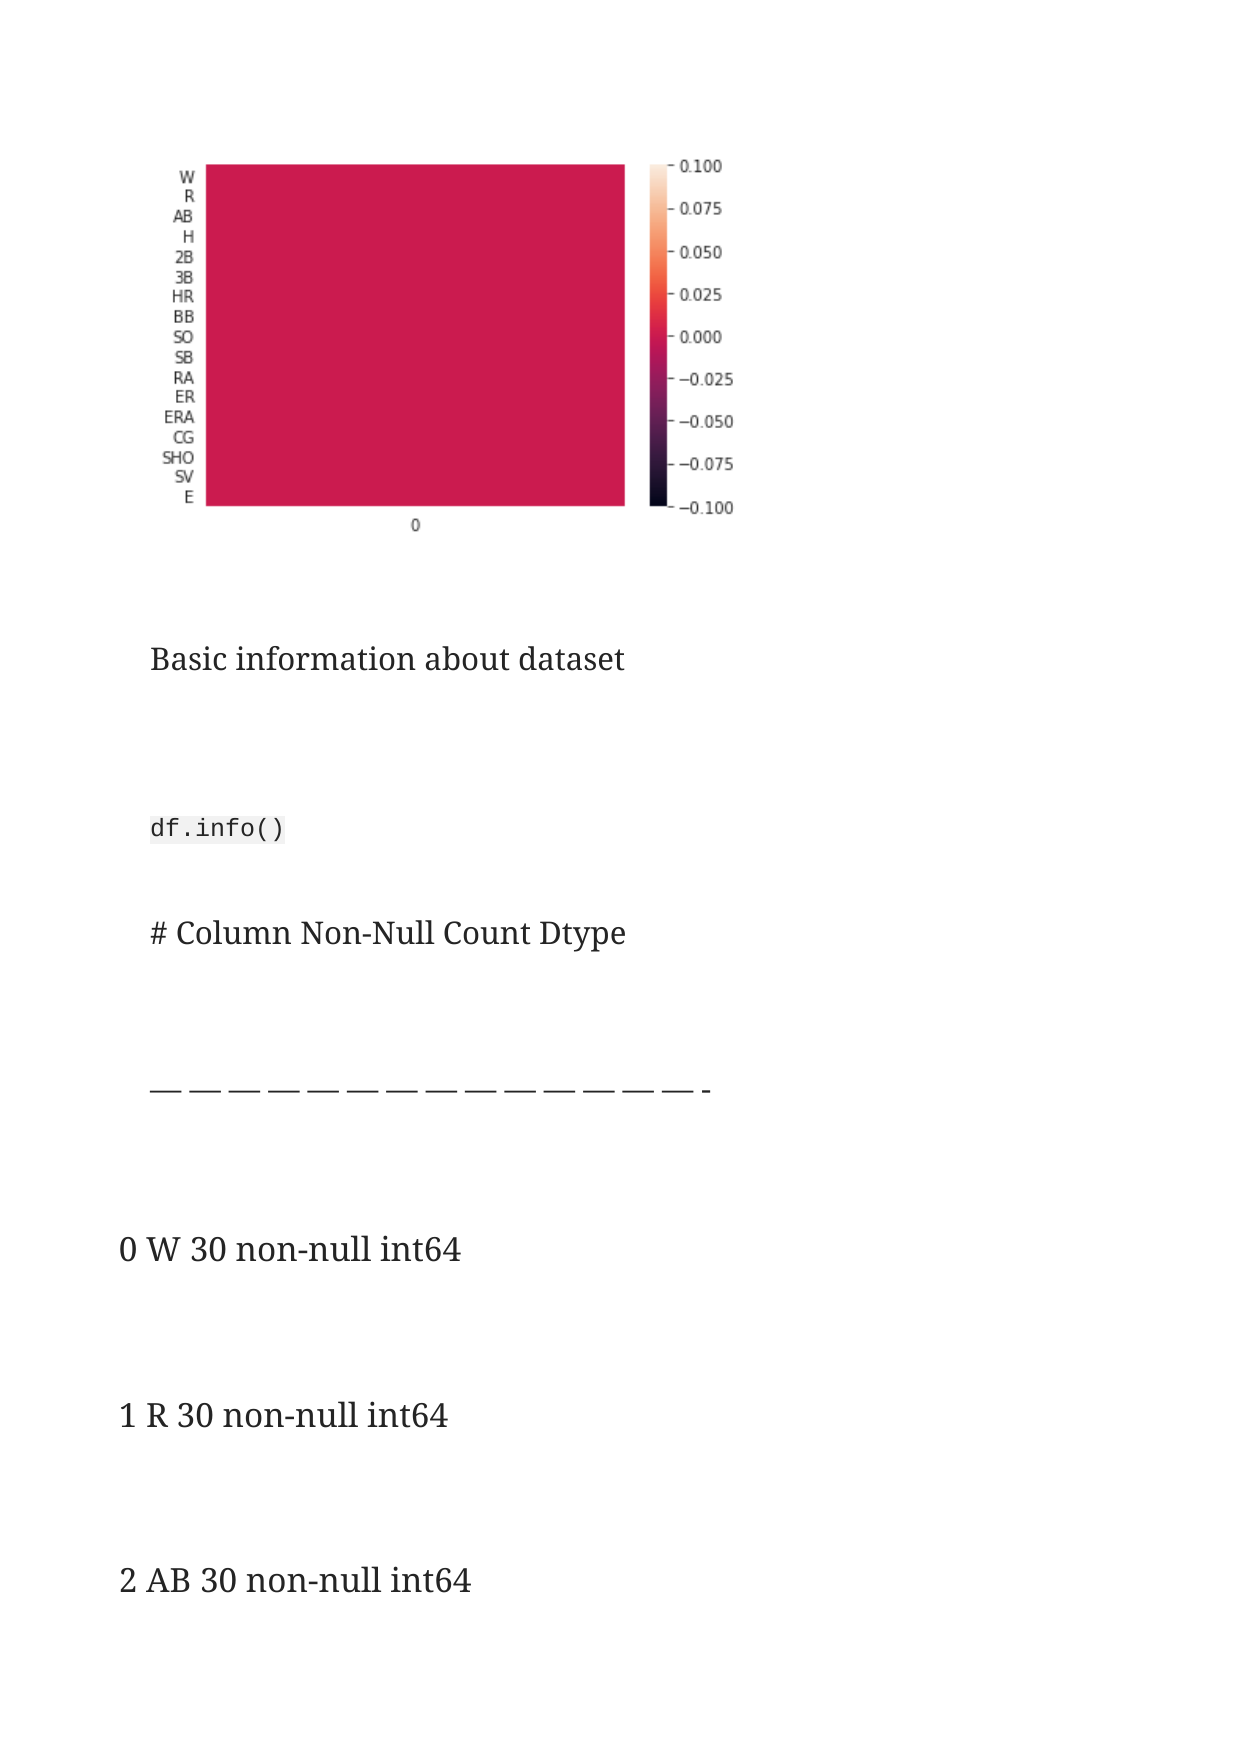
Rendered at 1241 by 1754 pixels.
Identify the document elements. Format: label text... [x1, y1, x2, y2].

text 2 AB 30 non-null int64 [119, 1557, 1240, 1603]
text — — — — — — — — — — — — — — - [150, 1066, 1240, 1109]
text Basic information about dataset [150, 637, 1240, 680]
text df.info() [150, 816, 1240, 844]
text 0 W 30 non-null int64 [119, 1226, 1240, 1271]
text # Column Non-Null Count Dtype [150, 911, 1240, 954]
text 1 R 30 non-null int64 [119, 1392, 1240, 1437]
picture [150, 150, 747, 544]
